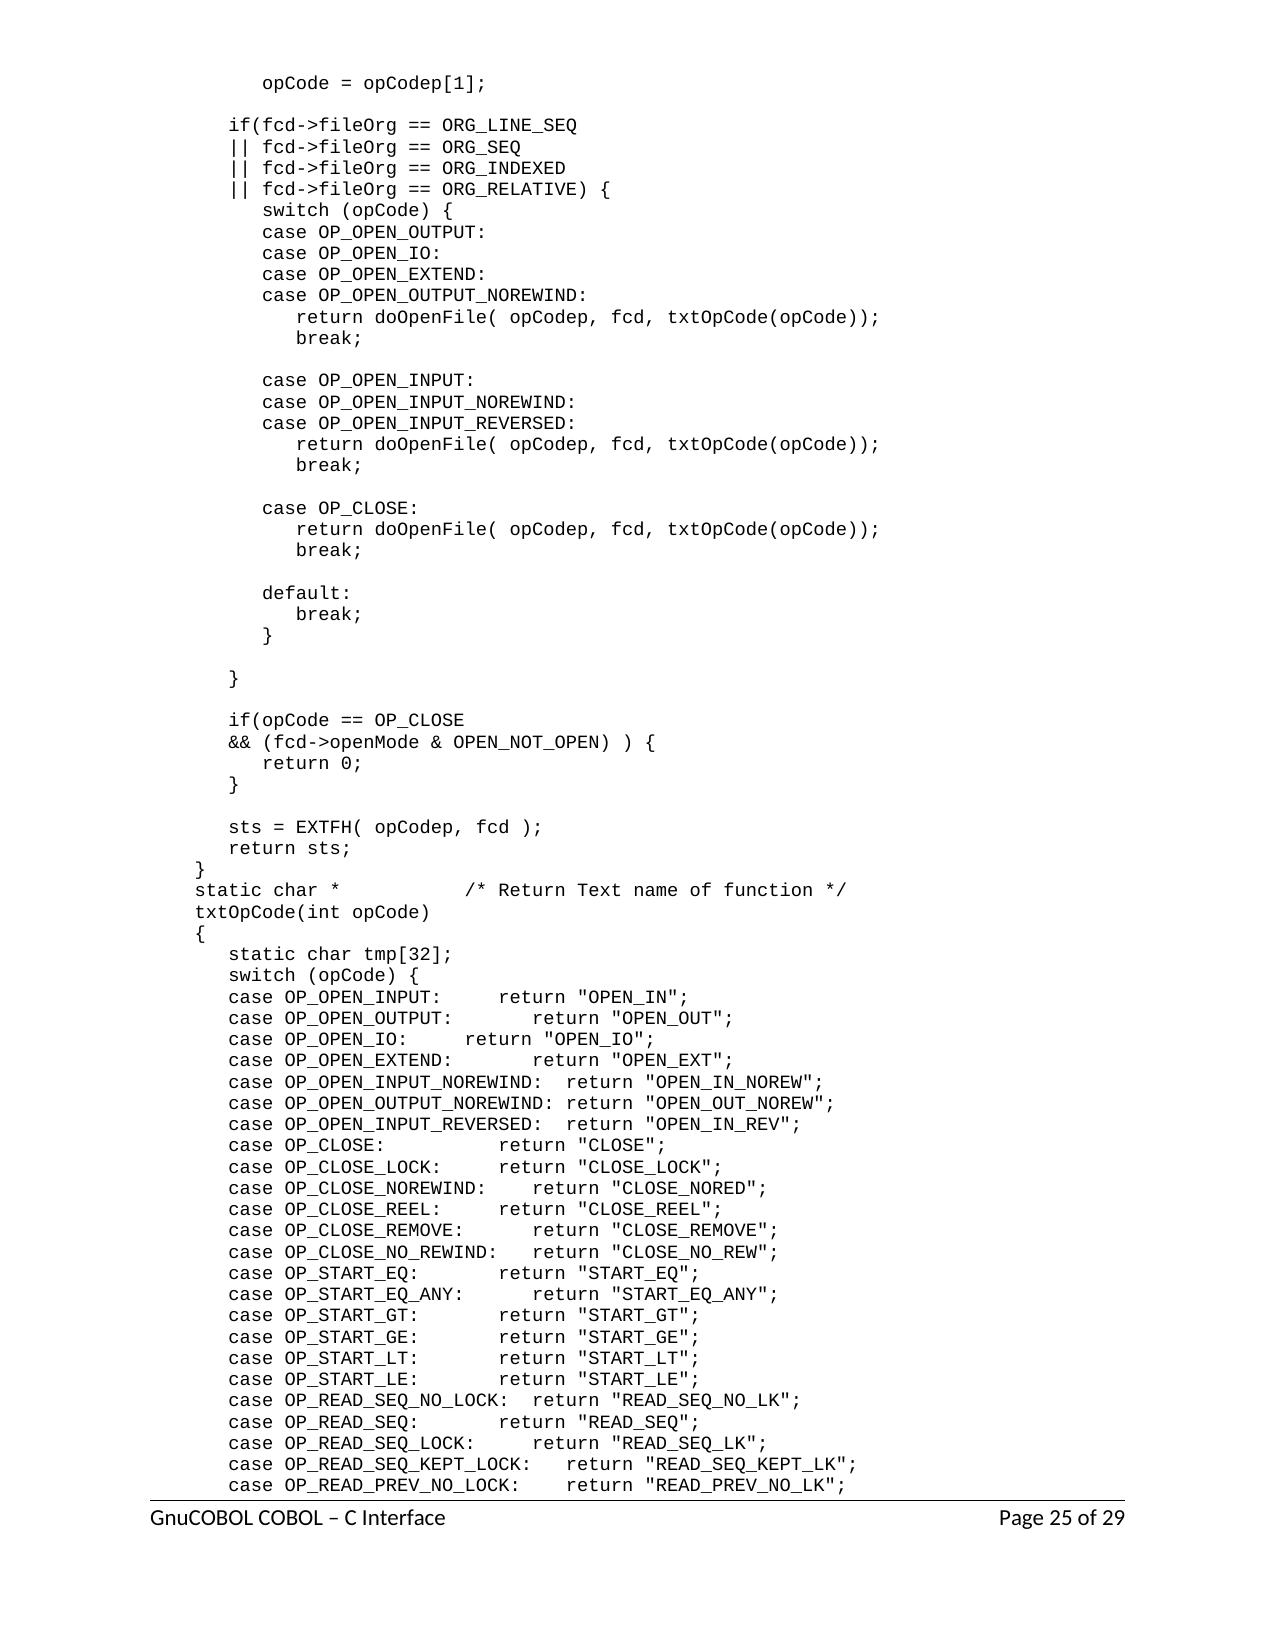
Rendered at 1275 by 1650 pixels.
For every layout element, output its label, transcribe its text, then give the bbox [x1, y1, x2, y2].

text break; [194, 605, 1125, 626]
text case OP_OPEN_EXTEND: return "OPEN_EXT"; [194, 1051, 1125, 1072]
text return doOpenFile( opCodep, fcd, txtOpCode(opCode)); [194, 307, 1125, 329]
text || fcd->fileOrg == ORG_RELATIVE) { [194, 180, 1125, 201]
text case OP_READ_PREV_NO_LOCK: return "READ_PREV_NO_LK"; [194, 1476, 1125, 1497]
text case OP_CLOSE_REEL: return "CLOSE_REEL"; [194, 1200, 1125, 1221]
text break; [194, 541, 1125, 562]
text if(fcd->fileOrg == ORG_LINE_SEQ [194, 116, 1125, 137]
text return 0; [194, 754, 1125, 775]
text case OP_CLOSE_NOREWIND: return "CLOSE_NORED"; [194, 1179, 1125, 1200]
text case OP_OPEN_OUTPUT_NOREWIND: return "OPEN_OUT_NOREW"; [194, 1094, 1125, 1115]
text case OP_OPEN_OUTPUT: [194, 222, 1125, 244]
text && (fcd->openMode & OPEN_NOT_OPEN) ) { [194, 732, 1125, 754]
text case OP_OPEN_INPUT_NOREWIND: return "OPEN_IN_NOREW"; [194, 1072, 1125, 1094]
text case OP_OPEN_IO: return "OPEN_IO"; [194, 1030, 1125, 1051]
text break; [194, 456, 1125, 477]
text case OP_READ_SEQ_KEPT_LOCK: return "READ_SEQ_KEPT_LK"; [194, 1455, 1125, 1476]
text case OP_CLOSE_REMOVE: return "CLOSE_REMOVE"; [194, 1221, 1125, 1242]
text case OP_OPEN_INPUT: [194, 371, 1125, 392]
text static char tmp[32]; [194, 945, 1125, 966]
text case OP_OPEN_INPUT_NOREWIND: [194, 392, 1125, 414]
text switch (opCode) { [194, 201, 1125, 222]
text if(opCode == OP_CLOSE [194, 711, 1125, 732]
text case OP_READ_SEQ_NO_LOCK: return "READ_SEQ_NO_LK"; [194, 1391, 1125, 1412]
text case OP_CLOSE_NO_REWIND: return "CLOSE_NO_REW"; [194, 1242, 1125, 1264]
text case OP_START_GE: return "START_GE"; [194, 1327, 1125, 1349]
text { [194, 924, 1125, 945]
text } [194, 860, 1125, 881]
text } [194, 775, 1125, 796]
text || fcd->fileOrg == ORG_INDEXED [194, 159, 1125, 180]
text } [194, 669, 1125, 690]
text case OP_READ_SEQ_LOCK: return "READ_SEQ_LK"; [194, 1434, 1125, 1455]
text } [194, 626, 1125, 647]
text || fcd->fileOrg == ORG_SEQ [194, 137, 1125, 159]
text case OP_READ_SEQ: return "READ_SEQ"; [194, 1412, 1125, 1434]
text default: [194, 584, 1125, 605]
text case OP_START_EQ: return "START_EQ"; [194, 1264, 1125, 1285]
text case OP_OPEN_OUTPUT_NOREWIND: [194, 286, 1125, 307]
text case OP_CLOSE: [194, 499, 1125, 520]
text return doOpenFile( opCodep, fcd, txtOpCode(opCode)); [194, 520, 1125, 541]
text case OP_OPEN_IO: [194, 244, 1125, 265]
text opCode = opCodep[1]; [194, 74, 1125, 95]
text case OP_START_LT: return "START_LT"; [194, 1349, 1125, 1370]
text case OP_CLOSE: return "CLOSE"; [194, 1136, 1125, 1157]
text switch (opCode) { [194, 966, 1125, 987]
text case OP_OPEN_EXTEND: [194, 265, 1125, 286]
text case OP_OPEN_OUTPUT: return "OPEN_OUT"; [194, 1009, 1125, 1030]
text static char * /* Return Text name of function */ [194, 881, 1125, 902]
text case OP_START_LE: return "START_LE"; [194, 1370, 1125, 1391]
text sts = EXTFH( opCodep, fcd ); [194, 817, 1125, 839]
text break; [194, 329, 1125, 350]
text case OP_OPEN_INPUT: return "OPEN_IN"; [194, 987, 1125, 1009]
text case OP_OPEN_INPUT_REVERSED: return "OPEN_IN_REV"; [194, 1115, 1125, 1136]
text case OP_CLOSE_LOCK: return "CLOSE_LOCK"; [194, 1157, 1125, 1179]
text case OP_START_GT: return "START_GT"; [194, 1306, 1125, 1327]
text txtOpCode(int opCode) [194, 902, 1125, 924]
text case OP_OPEN_INPUT_REVERSED: [194, 414, 1125, 435]
text case OP_START_EQ_ANY: return "START_EQ_ANY"; [194, 1285, 1125, 1306]
text return sts; [194, 839, 1125, 860]
text return doOpenFile( opCodep, fcd, txtOpCode(opCode)); [194, 435, 1125, 456]
